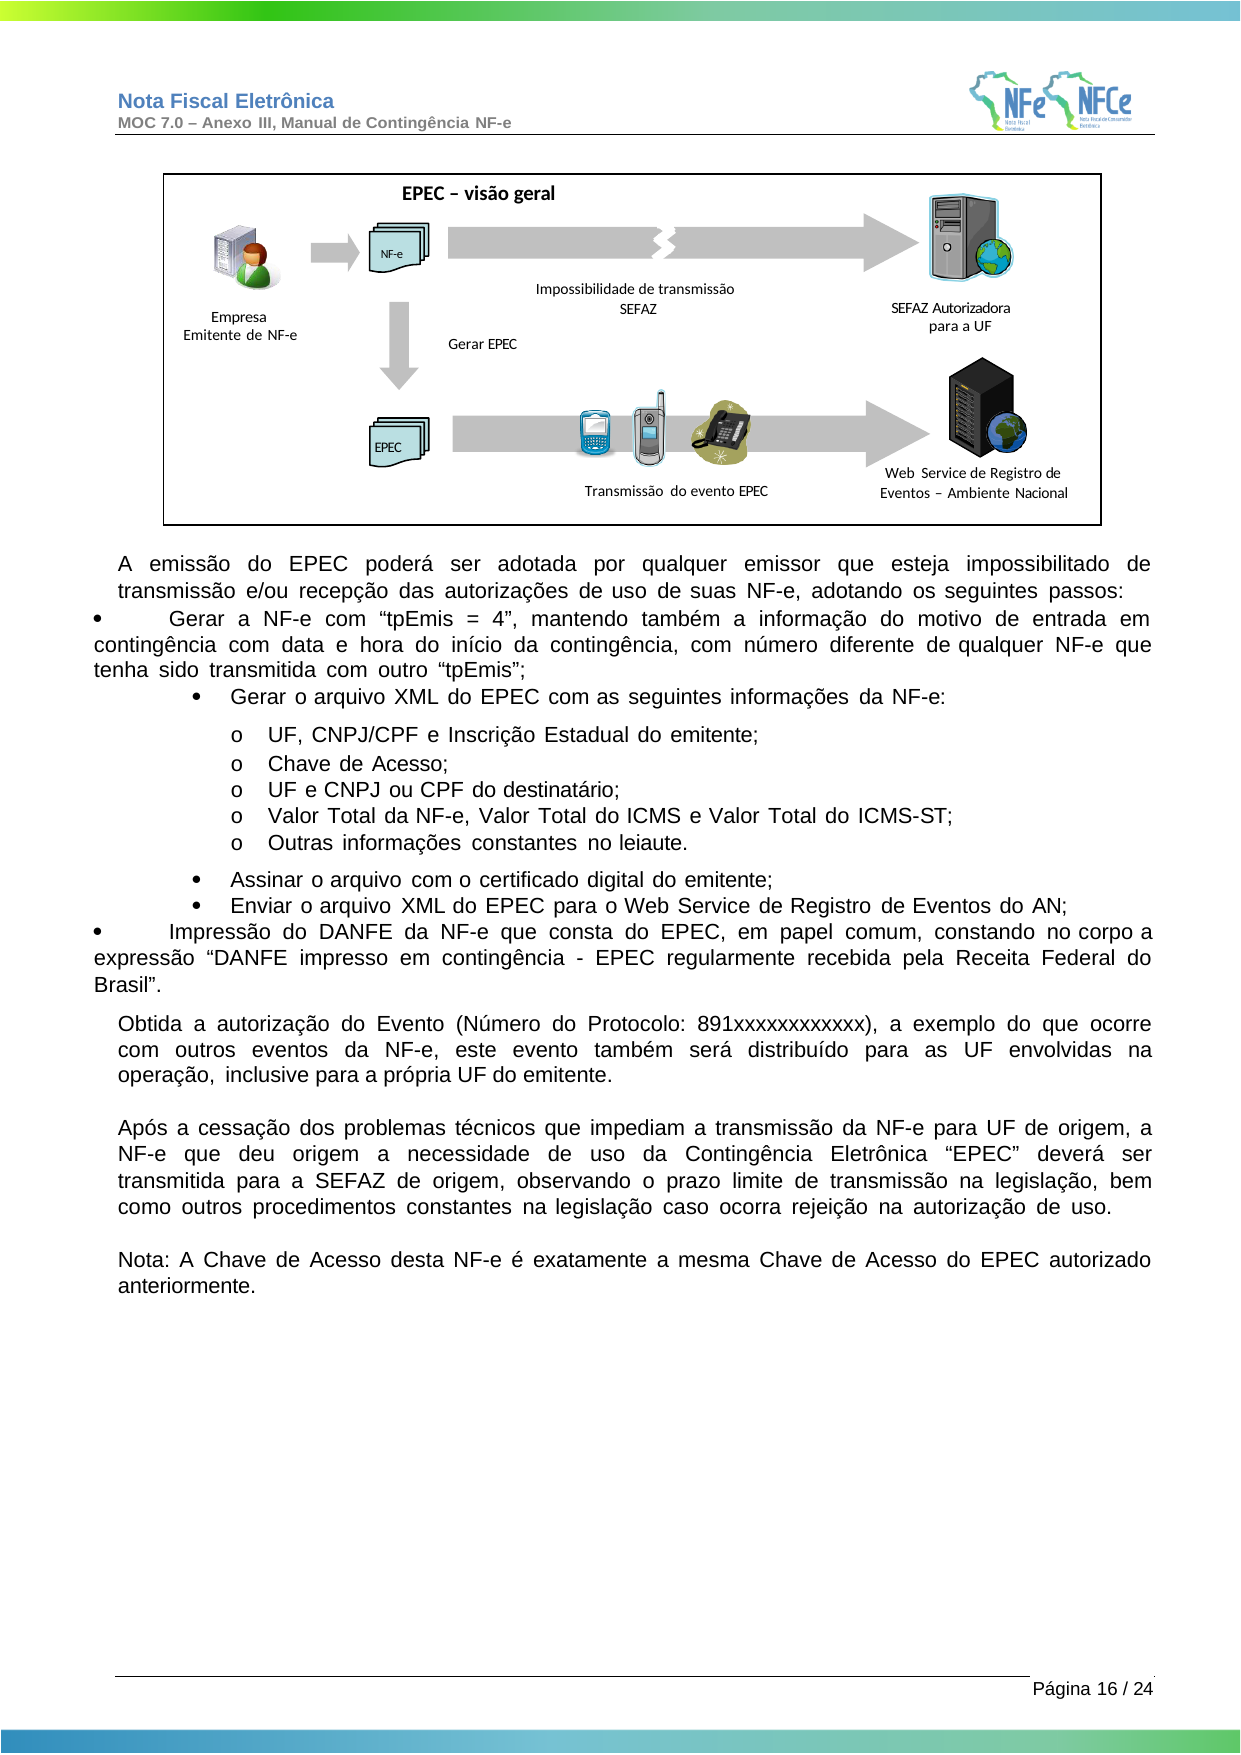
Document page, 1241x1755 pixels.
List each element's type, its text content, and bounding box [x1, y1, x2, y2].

text Obtida a autorização do Evento (Número do Protocolo: 891xxxxxxxxxxxx), a exemplo do que ocorre com outros eventos da NF-e, este evento também será distribuído para as UF envolvidas na operação, inclusive para a própria UF do emitente. [118, 1011, 1153, 1088]
list Outras informações constantes no leiaute. [230, 829, 1176, 856]
list Gerar o arquivo XML do EPEC com as seguintes informações da NF-e: [193, 683, 1176, 710]
text A emissão do EPEC poderá ser adotada por qualquer emissor que esteja impossibilitado de transmissão e/ou recepção das autorizações de uso de suas NF-e, adotando os seguintes passos: [118, 551, 1152, 603]
text Nota: A Chave de Acesso desta NF-e é exatamente a mesma Chave de Acesso do EPEC autorizado anteriormente. [118, 1247, 1153, 1298]
list Valor Total da NF-e, Valor Total do ICMS e Valor Total do ICMS-ST; [230, 803, 1176, 829]
list Impressão do DANFE da NF-e que consta do EPEC, em papel comum, constando no corpo a expressão “DANFE impresso em contingência - EPEC regularmente recebida pela Receita Federal do Brasil”. [94, 919, 1153, 997]
list UF, CNPJ/CPF e Inscrição Estadual do emitente; [230, 722, 1176, 749]
list Chave de Acesso; [230, 750, 1176, 776]
list UF e CNPJ ou CPF do destinatário; [230, 776, 1176, 803]
list Assinar o arquivo com o certificado digital do emitente; [193, 867, 1176, 892]
list Gerar a NF-e com “tpEmis = 4”, mantendo também a informação do motivo de entrada em contingência com data e hora do início da contingência, com número diferente de qualquer NF-e que tenha sido transmitida com outro “tpEmis”; [94, 606, 1152, 683]
list Enviar o arquivo XML do EPEC para o Web Service de Registro de Eventos do AN; [193, 893, 1176, 918]
text Após a cessação dos problemas técnicos que impediam a transmissão da NF-e para UF de origem, a NF-e que deu origem a necessidade de uso da Contingência Eletrônica “EPEC” deverá ser transmitida para a SEFAZ de origem, observando o prazo limite de transmissão na legislação, bem como outros procedimentos constantes na legislação caso ocorra rejeição na autorização de uso. [118, 1115, 1153, 1219]
